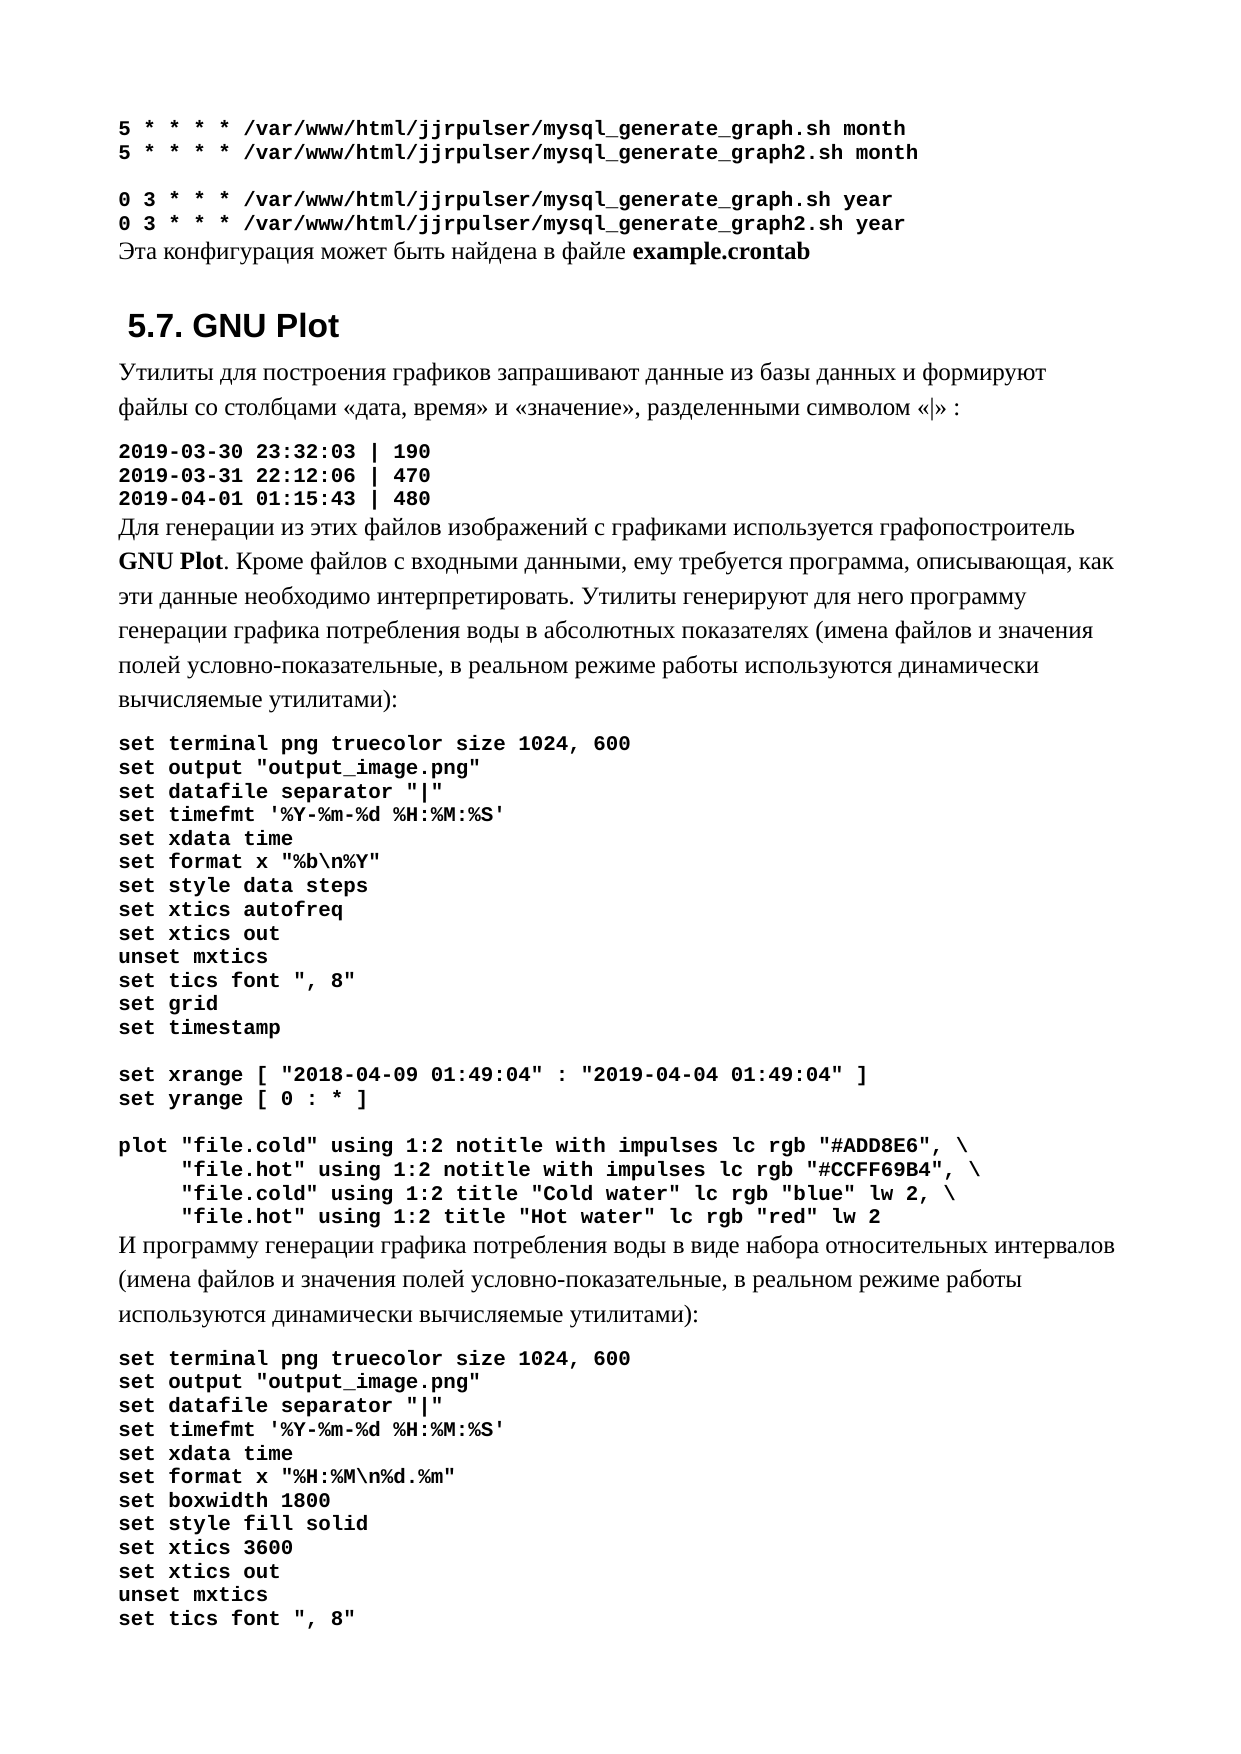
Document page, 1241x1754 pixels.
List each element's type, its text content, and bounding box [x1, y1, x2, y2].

text "file.cold" using 1:2 title "Cold water" lc rgb "blue" lw 2, \ [118, 1183, 1122, 1206]
text set xtics out [118, 922, 1122, 946]
text set tics font ", 8" [118, 970, 1122, 993]
text set datafile separator "|" [118, 781, 1122, 804]
text set xtics 3600 [118, 1537, 1122, 1561]
text set timefmt '%Y-%m-%d %H:%M:%S' [118, 804, 1122, 828]
text unset mxtics [118, 946, 1122, 970]
text "file.hot" using 1:2 title "Hot water" lc rgb "red" lw 2 [118, 1206, 1122, 1230]
text set output "output_image.png" [118, 757, 1122, 781]
text 5 * * * * /var/www/html/jjrpulser/mysql_generate_graph2.sh month [118, 142, 1122, 165]
text set xrange [ "2018-04-09 01:49:04" : "2019-04-04 01:49:04" ] [118, 1064, 1122, 1088]
text set tics font ", 8" [118, 1608, 1122, 1632]
text set xtics out [118, 1561, 1122, 1584]
text set terminal png truecolor size 1024, 600 [118, 733, 1122, 757]
text set xtics autofreq [118, 899, 1122, 922]
text set boxwidth 1800 [118, 1490, 1122, 1513]
text Утилиты для построения графиков запрашивают данные из базы данных и формируют файлы со столбцами «дата, время» и «значение», разделенными символом «|» : [118, 357, 1122, 421]
text 0 3 * * * /var/www/html/jjrpulser/mysql_generate_graph2.sh year [118, 213, 1122, 236]
text set datafile separator "|" [118, 1395, 1122, 1419]
text Эта конфигурация может быть найдена в файле example.crontab [118, 236, 1122, 265]
text 2019-04-01 01:15:43 | 480 [118, 488, 1122, 512]
text set terminal png truecolor size 1024, 600 [118, 1348, 1122, 1372]
text И программу генерации графика потребления воды в виде набора относительных интервалов (имена файлов и значения полей условно-показательные, в реальном режиме работы используются динамически вычисляемые утилитами): [118, 1230, 1122, 1328]
text plot "file.cold" using 1:2 notitle with impulses lc rgb "#ADD8E6", \ [118, 1135, 1122, 1159]
subtitle GNU Plot [118, 306, 1122, 345]
text set timestamp [118, 1017, 1122, 1041]
text set format x "%H:%M\n%d.%m" [118, 1466, 1122, 1490]
text set yrange [ 0 : * ] [118, 1088, 1122, 1112]
text set format x "%b\n%Y" [118, 852, 1122, 875]
text 5 * * * * /var/www/html/jjrpulser/mysql_generate_graph.sh month [118, 118, 1122, 142]
text set grid [118, 993, 1122, 1017]
text set xdata time [118, 1442, 1122, 1466]
text set style fill solid [118, 1513, 1122, 1537]
text 2019-03-31 22:12:06 | 470 [118, 464, 1122, 488]
text set xdata time [118, 828, 1122, 852]
text set output "output_image.png" [118, 1372, 1122, 1395]
text "file.hot" using 1:2 notitle with impulses lc rgb "#CCFF69B4", \ [118, 1159, 1122, 1183]
text set style data steps [118, 875, 1122, 899]
text unset mxtics [118, 1584, 1122, 1608]
text 2019-03-30 23:32:03 | 190 [118, 441, 1122, 464]
text Для генерации из этих файлов изображений с графиками используется графопостроитель GNU Plot. Кроме файлов с входными данными, ему требуется программа, описывающая, как эти данные необходимо интерпретировать. Утилиты генерируют для него программу генерации графика потребления воды в абсолютных показателях (имена файлов и значения полей условно-показательные, в реальном режиме работы используются динамически вычисляемые утилитами): [118, 512, 1122, 713]
text set timefmt '%Y-%m-%d %H:%M:%S' [118, 1419, 1122, 1442]
text 0 3 * * * /var/www/html/jjrpulser/mysql_generate_graph.sh year [118, 189, 1122, 213]
